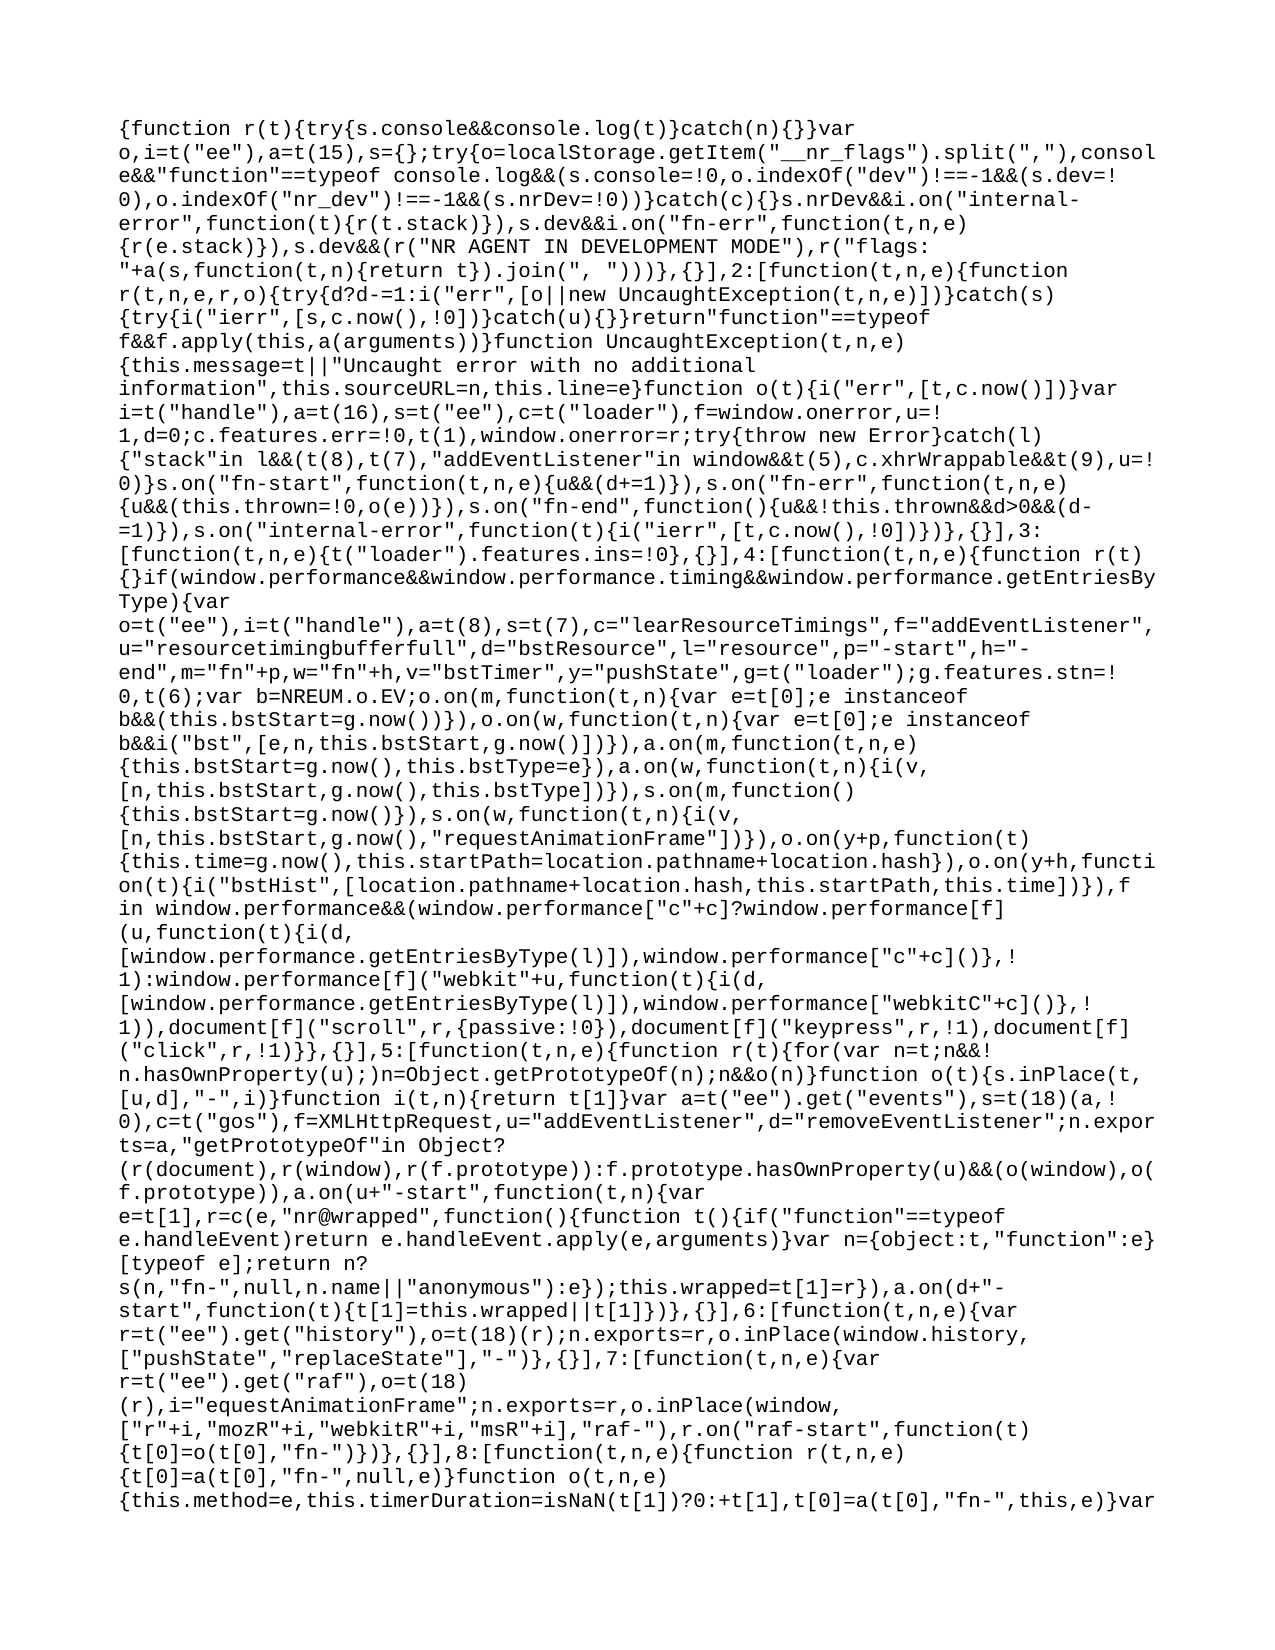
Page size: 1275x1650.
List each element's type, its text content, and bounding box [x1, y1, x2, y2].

text {function r(t){try{s.console&&console.log(t)}catch(n){}}var o,i=t("ee"),a=t(15),s={};try{o=localStorage.getItem("__nr_flags").split(","),console&&"function"==typeof console.log&&(s.console=!0,o.indexOf("dev")!==-1&&(s.dev=!0),o.indexOf("nr_dev")!==-1&&(s.nrDev=!0))}catch(c){}s.nrDev&&i.on("internal-error",function(t){r(t.stack)}),s.dev&&i.on("fn-err",function(t,n,e){r(e.stack)}),s.dev&&(r("NR AGENT IN DEVELOPMENT MODE"),r("flags: "+a(s,function(t,n){return t}).join(", ")))},{}],2:[function(t,n,e){function r(t,n,e,r,o){try{d?d-=1:i("err",[o||new UncaughtException(t,n,e)])}catch(s){try{i("ierr",[s,c.now(),!0])}catch(u){}}return"function"==typeof f&&f.apply(this,a(arguments))}function UncaughtException(t,n,e){this.message=t||"Uncaught error with no additional information",this.sourceURL=n,this.line=e}function o(t){i("err",[t,c.now()])}var i=t("handle"),a=t(16),s=t("ee"),c=t("loader"),f=window.onerror,u=!1,d=0;c.features.err=!0,t(1),window.onerror=r;try{throw new Error}catch(l){"stack"in l&&(t(8),t(7),"addEventListener"in window&&t(5),c.xhrWrappable&&t(9),u=!0)}s.on("fn-start",function(t,n,e){u&&(d+=1)}),s.on("fn-err",function(t,n,e){u&&(this.thrown=!0,o(e))}),s.on("fn-end",function(){u&&!this.thrown&&d>0&&(d-=1)}),s.on("internal-error",function(t){i("ierr",[t,c.now(),!0])})},{}],3:[function(t,n,e){t("loader").features.ins=!0},{}],4:[function(t,n,e){function r(t){}if(window.performance&&window.performance.timing&&window.performance.getEntriesByType){var o=t("ee"),i=t("handle"),a=t(8),s=t(7),c="learResourceTimings",f="addEventListener",u="resourcetimingbufferfull",d="bstResource",l="resource",p="-start",h="-end",m="fn"+p,w="fn"+h,v="bstTimer",y="pushState",g=t("loader");g.features.stn=!0,t(6);var b=NREUM.o.EV;o.on(m,function(t,n){var e=t[0];e instanceof b&&(this.bstStart=g.now())}),o.on(w,function(t,n){var e=t[0];e instanceof b&&i("bst",[e,n,this.bstStart,g.now()])}),a.on(m,function(t,n,e){this.bstStart=g.now(),this.bstType=e}),a.on(w,function(t,n){i(v,[n,this.bstStart,g.now(),this.bstType])}),s.on(m,function(){this.bstStart=g.now()}),s.on(w,function(t,n){i(v,[n,this.bstStart,g.now(),"requestAnimationFrame"])}),o.on(y+p,function(t){this.time=g.now(),this.startPath=location.pathname+location.hash}),o.on(y+h,function(t){i("bstHist",[location.pathname+location.hash,this.startPath,this.time])}),f in window.performance&&(window.performance["c"+c]?window.performance[f](u,function(t){i(d,[window.performance.getEntriesByType(l)]),window.performance["c"+c]()},!1):window.performance[f]("webkit"+u,function(t){i(d,[window.performance.getEntriesByType(l)]),window.performance["webkitC"+c]()},!1)),document[f]("scroll",r,{passive:!0}),document[f]("keypress",r,!1),document[f]("click",r,!1)}},{}],5:[function(t,n,e){function r(t){for(var n=t;n&&!n.hasOwnProperty(u);)n=Object.getPrototypeOf(n);n&&o(n)}function o(t){s.inPlace(t,[u,d],"-",i)}function i(t,n){return t[1]}var a=t("ee").get("events"),s=t(18)(a,!0),c=t("gos"),f=XMLHttpRequest,u="addEventListener",d="removeEventListener";n.exports=a,"getPrototypeOf"in Object?(r(document),r(window),r(f.prototype)):f.prototype.hasOwnProperty(u)&&(o(window),o(f.prototype)),a.on(u+"-start",function(t,n){var e=t[1],r=c(e,"nr@wrapped",function(){function t(){if("function"==typeof e.handleEvent)return e.handleEvent.apply(e,arguments)}var n={object:t,"function":e}[typeof e];return n?s(n,"fn-",null,n.name||"anonymous"):e});this.wrapped=t[1]=r}),a.on(d+"-start",function(t){t[1]=this.wrapped||t[1]})},{}],6:[function(t,n,e){var r=t("ee").get("history"),o=t(18)(r);n.exports=r,o.inPlace(window.history,["pushState","replaceState"],"-")},{}],7:[function(t,n,e){var r=t("ee").get("raf"),o=t(18)(r),i="equestAnimationFrame";n.exports=r,o.inPlace(window,["r"+i,"mozR"+i,"webkitR"+i,"msR"+i],"raf-"),r.on("raf-start",function(t){t[0]=o(t[0],"fn-")})},{}],8:[function(t,n,e){function r(t,n,e){t[0]=a(t[0],"fn-",null,e)}function o(t,n,e){this.method=e,this.timerDuration=isNaN(t[1])?0:+t[1],t[0]=a(t[0],"fn-",this,e)}var [118, 118, 1157, 1513]
